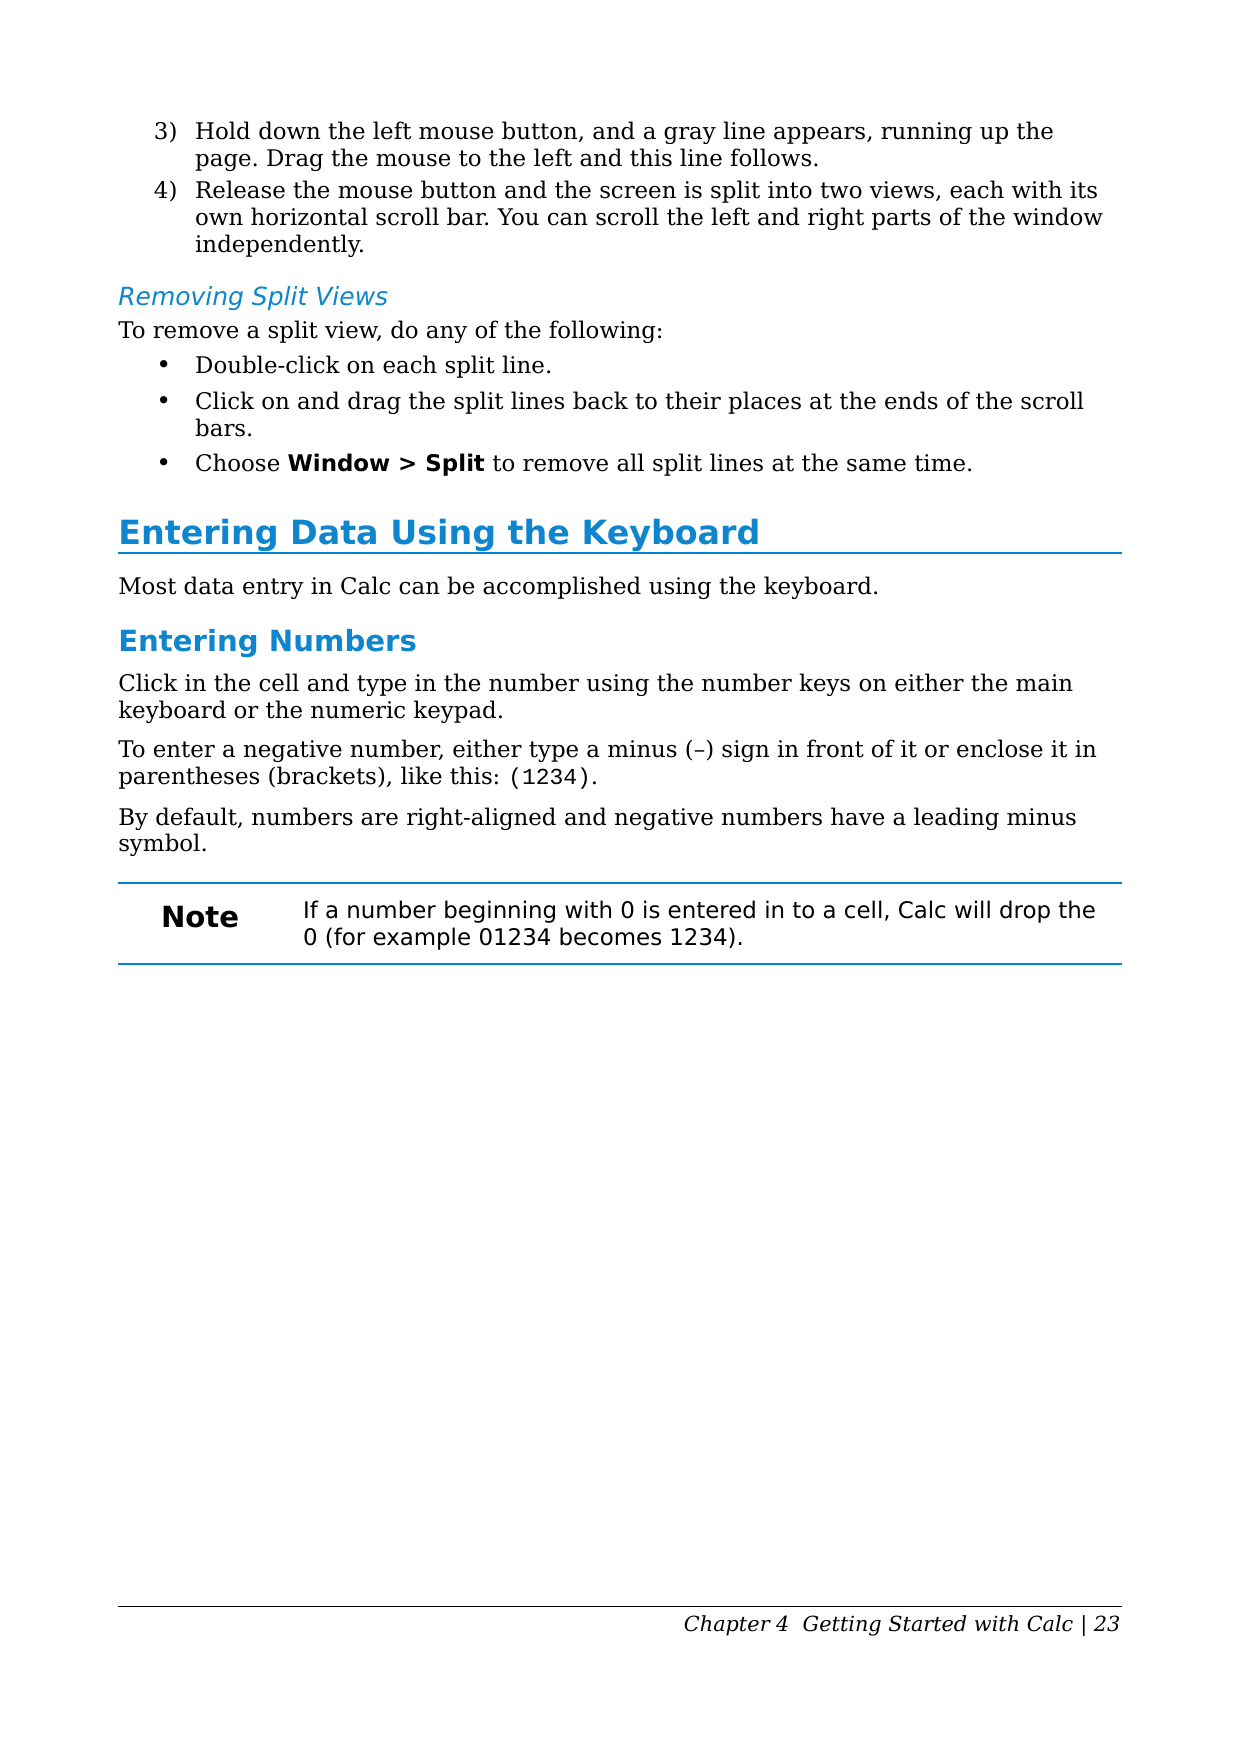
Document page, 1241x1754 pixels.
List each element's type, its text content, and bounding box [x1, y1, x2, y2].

subtitle Entering Numbers [118, 624, 1122, 658]
list Click on and drag the split lines back to their places at the ends of the scroll bars. [156, 386, 1122, 442]
text Most data entry in Calc can be accomplished using the keyboard. [118, 573, 1122, 600]
text By default, numbers are right-aligned and negative numbers have a leading minus symbol. [118, 804, 1122, 857]
text Click in the cell and type in the number using the number keys on either the main keyboard or the numeric keypad. [118, 671, 1122, 724]
list Hold down the left mouse button, and a gray line appears, running up the page. Drag the mouse to the left and this line follows. [177, 118, 1122, 171]
table_header Note [118, 884, 281, 963]
table_header If a number beginning with 0 is entered in to a cell, Calc will drop the 0 (for example 01234 becomes 1234). [281, 884, 1122, 963]
list Double-click on each split line. [156, 351, 1122, 380]
subtitle Entering Data Using the Keyboard [118, 513, 1122, 552]
subtitle Removing Split Views [118, 282, 1122, 311]
list Choose Window > Split to remove all split lines at the same time. [156, 448, 1128, 477]
list To remove a split view, do any of the following: [118, 318, 1122, 344]
text To enter a negative number, either type a minus (–) sign in front of it or enclose it in parentheses (brackets), like this: (1234). [118, 736, 1122, 791]
list Release the mouse button and the screen is split into two views, each with its own horizontal scroll bar. You can scroll the left and right parts of the window independently. [177, 178, 1122, 258]
